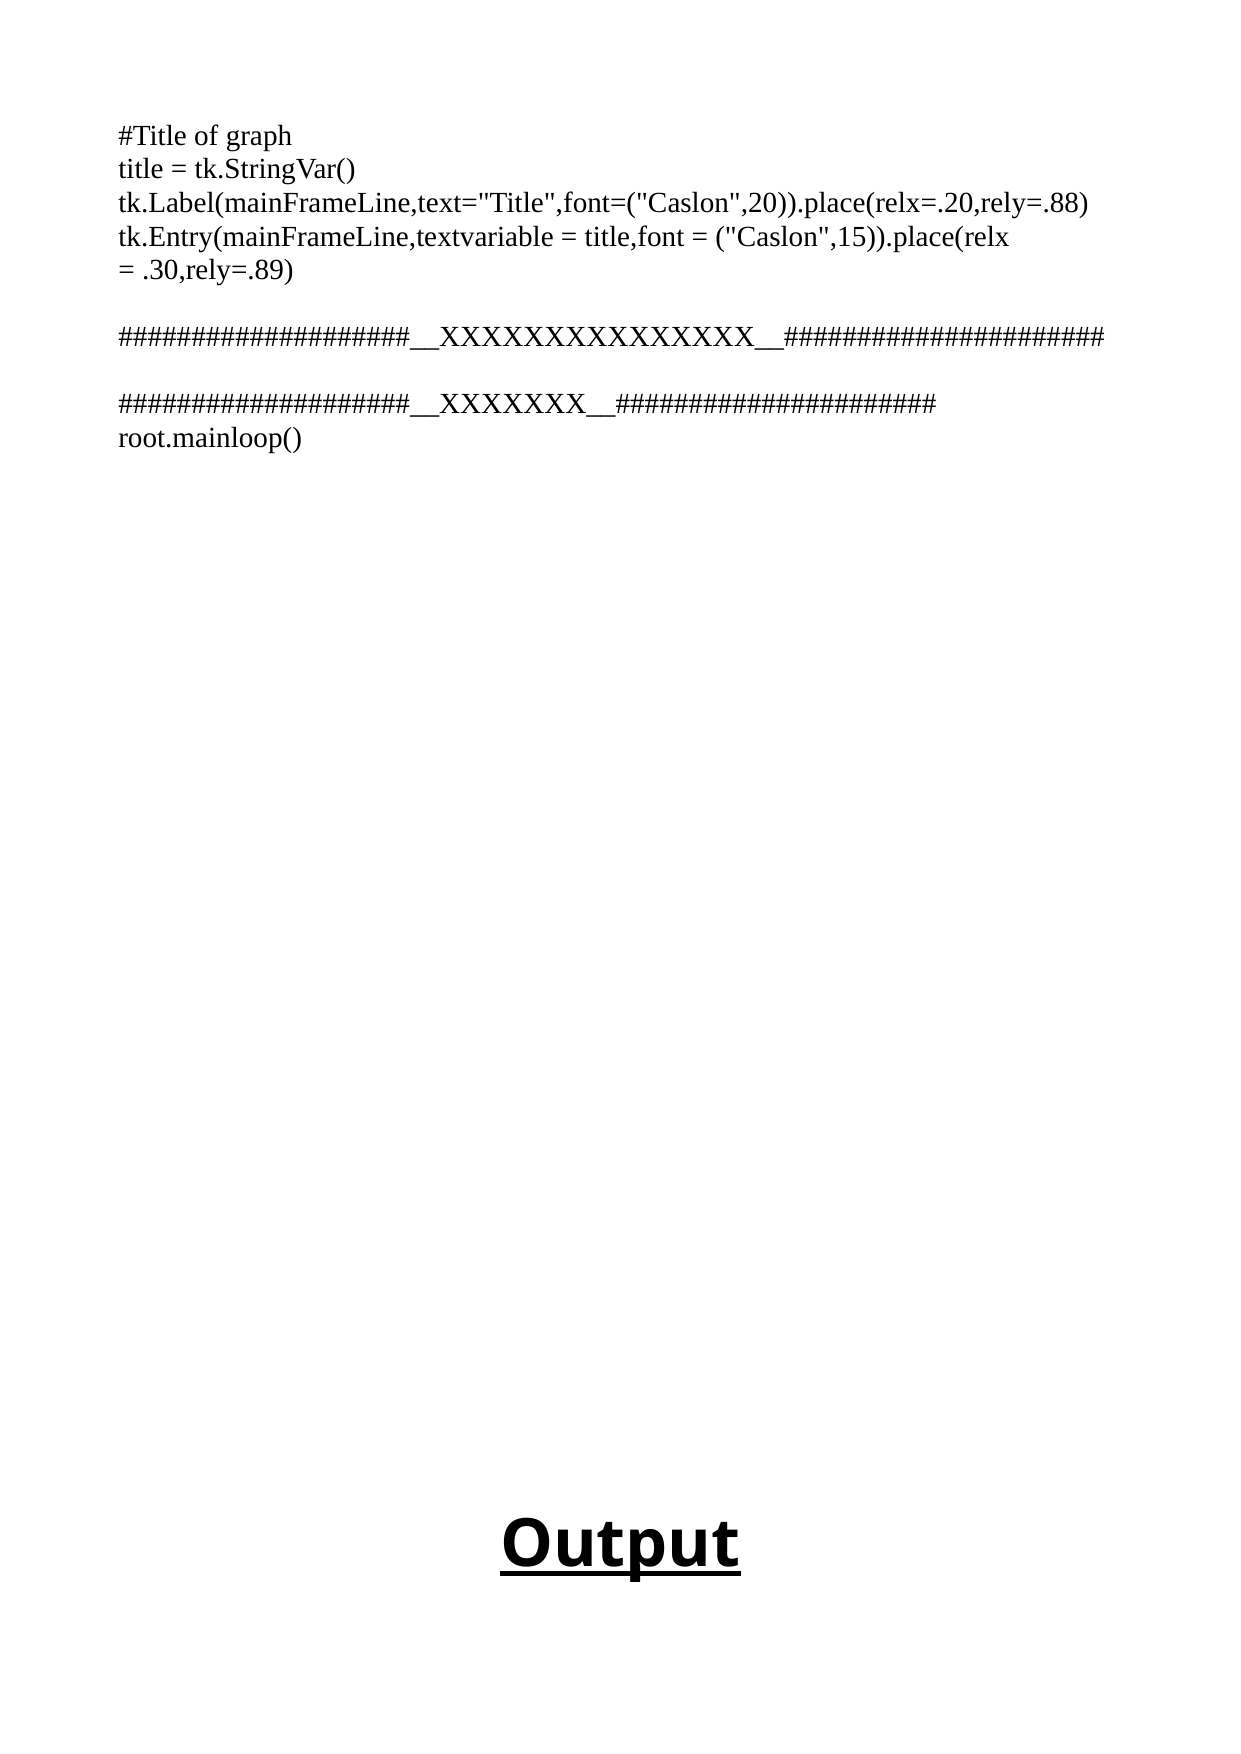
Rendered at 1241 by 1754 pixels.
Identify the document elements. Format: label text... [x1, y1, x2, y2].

text tk.Entry(mainFrameLine,textvariable = title,font = ("Caslon",15)).place(relx = .30,rely=.89) [118, 219, 1122, 286]
text Output [118, 1495, 1122, 1586]
text root.mainloop() [118, 420, 1122, 453]
text title = tk.StringVar() [118, 152, 1122, 185]
text #Title of graph [118, 118, 1122, 152]
text ####################__XXXXXXX__###################### [118, 386, 1122, 420]
text tk.Label(mainFrameLine,text="Title",font=("Caslon",20)).place(relx=.20,rely=.88) [118, 185, 1122, 219]
text ####################__XXXXXXXXXXXXXXX__###################### [118, 319, 1122, 353]
